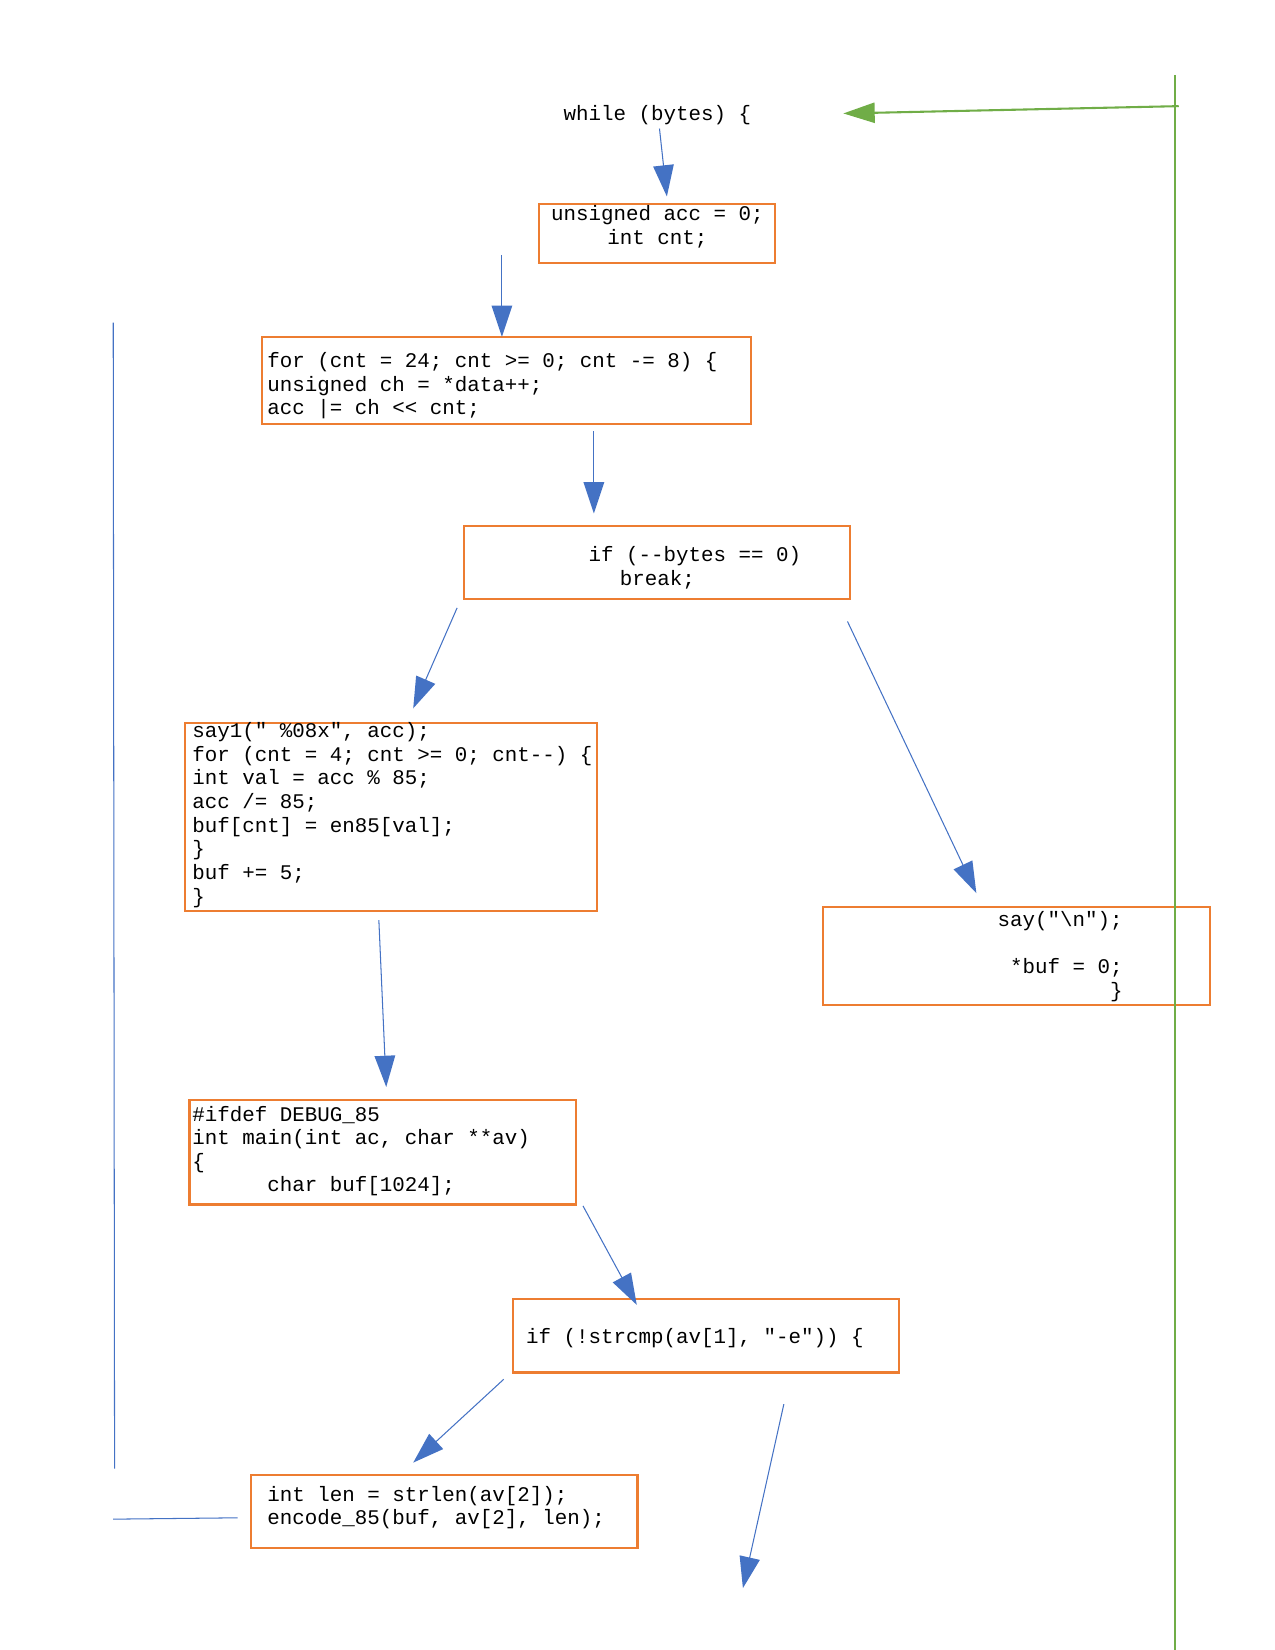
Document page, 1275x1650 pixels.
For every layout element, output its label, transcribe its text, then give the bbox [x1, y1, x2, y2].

text buf += 5; [973, 862, 1122, 886]
text int val = acc % 85; [918, 767, 1122, 791]
text acc |= ch << cnt; [752, 397, 1122, 421]
text } [952, 838, 1122, 862]
text say("\n"); [192, 909, 822, 933]
text acc /= 85; [929, 791, 1122, 815]
text #ifdef DEBUG_85 [577, 1103, 1122, 1127]
text unsigned acc = 0; [192, 203, 538, 227]
text acc /= 85; [598, 791, 938, 815]
text int len = strlen(av[2]); [639, 1484, 765, 1507]
text say1(" %08x", acc); [192, 720, 904, 744]
text char buf[1024]; [577, 1174, 1122, 1198]
text encode_85(buf, av[2], len); [639, 1507, 760, 1531]
text encode_85(buf, av[2], len); [192, 1507, 250, 1531]
text { [577, 1151, 1122, 1174]
text if (!strcmp(av[1], "-e")) { [192, 1327, 512, 1350]
text } [598, 886, 1122, 909]
text [896, 720, 1122, 744]
text acc |= ch << cnt; [192, 397, 261, 421]
text while (bytes) { [192, 103, 1122, 127]
text for (cnt = 4; cnt >= 0; cnt--) { [598, 744, 915, 767]
text encode_85(buf, av[2], len); [757, 1507, 1122, 1531]
text if (--bytes == 0) [192, 544, 463, 568]
text break; [192, 568, 463, 592]
text if (--bytes == 0) [851, 544, 1122, 568]
text } [598, 838, 960, 862]
text unsigned acc = 0; [776, 203, 1122, 227]
text *buf = 0; [192, 957, 380, 980]
text int cnt; [192, 227, 538, 250]
text buf[cnt] = en85[val]; [941, 815, 1122, 838]
text break; [851, 568, 1122, 592]
text int cnt; [776, 227, 1122, 250]
text buf[cnt] = en85[val]; [598, 815, 949, 838]
text int main(int ac, char **av) [577, 1127, 1122, 1151]
text *buf = 0; [382, 957, 822, 980]
text for (cnt = 24; cnt >= 0; cnt -= 8) { [192, 350, 261, 374]
text int len = strlen(av[2]); [762, 1484, 1122, 1507]
text int val = acc % 85; [598, 767, 926, 791]
text } [383, 980, 822, 1004]
text unsigned ch = *data++; [192, 374, 261, 397]
text for (cnt = 4; cnt >= 0; cnt--) { [907, 744, 1122, 767]
text buf += 5; [598, 862, 968, 886]
text int len = strlen(av[2]); [192, 1484, 250, 1507]
text unsigned ch = *data++; [752, 374, 1122, 397]
text for (cnt = 24; cnt >= 0; cnt -= 8) { [752, 350, 1122, 374]
text } [192, 980, 381, 1004]
text if (!strcmp(av[1], "-e")) { [900, 1327, 1122, 1350]
